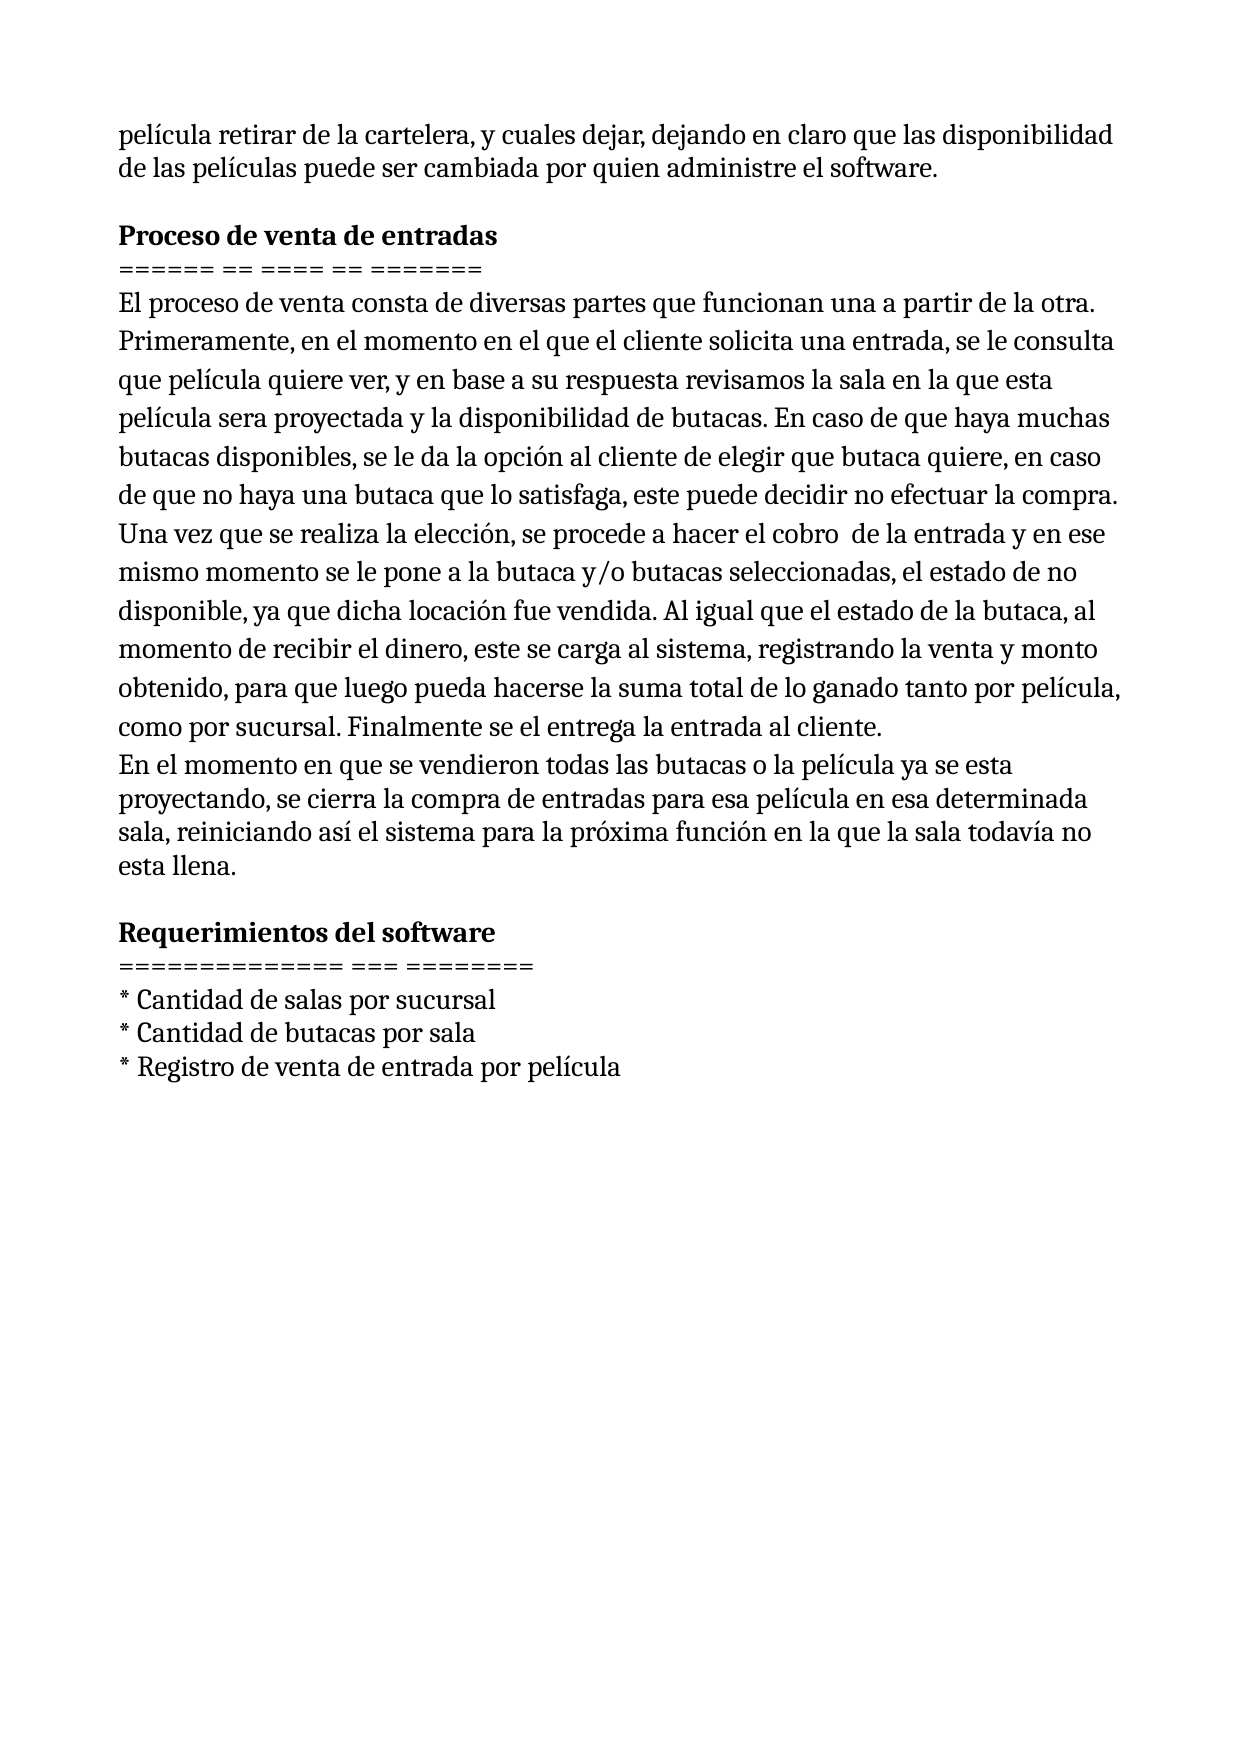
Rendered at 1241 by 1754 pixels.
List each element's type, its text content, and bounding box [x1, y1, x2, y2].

text Proceso de venta de entradas [118, 219, 1122, 252]
text ============== === ======== [118, 949, 1122, 983]
text * Registro de venta de entrada por película [118, 1050, 1122, 1084]
text ====== == ==== == ======= [118, 252, 1122, 286]
text Requerimientos del software [118, 916, 1122, 949]
text El proceso de venta consta de diversas partes que funcionan una a partir de la otra. Primeramente, en el momento en el que el cliente solicita una entrada, se le consulta que película quiere ver, y en base a su respuesta revisamos la sala en la que esta película sera proyectada y la disponibilidad de butacas. En caso de que haya muchas butacas disponibles, se le da la opción al cliente de elegir que butaca quiere, en caso de que no haya una butaca que lo satisfaga, este puede decidir no efectuar la compra. Una vez que se realiza la elección, se procede a hacer el cobro de la entrada y en ese mismo momento se le pone a la butaca y/o butacas seleccionadas, el estado de no disponible, ya que dicha locación fue vendida. Al igual que el estado de la butaca, al momento de recibir el dinero, este se carga al sistema, registrando la venta y monto obtenido, para que luego pueda hacerse la suma total de lo ganado tanto por película, como por sucursal. Finalmente se el entrega la entrada al cliente. [118, 286, 1122, 743]
text * Cantidad de butacas por sala [118, 1017, 1122, 1050]
text película retirar de la cartelera, y cuales dejar, dejando en claro que las disponibilidad de las películas puede ser cambiada por quien administre el software. [118, 118, 1122, 185]
text En el momento en que se vendieron todas las butacas o la película ya se esta proyectando, se cierra la compra de entradas para esa película en esa determinada sala, reiniciando así el sistema para la próxima función en la que la sala todavía no esta llena. [118, 748, 1122, 882]
text * Cantidad de salas por sucursal [118, 983, 1122, 1017]
